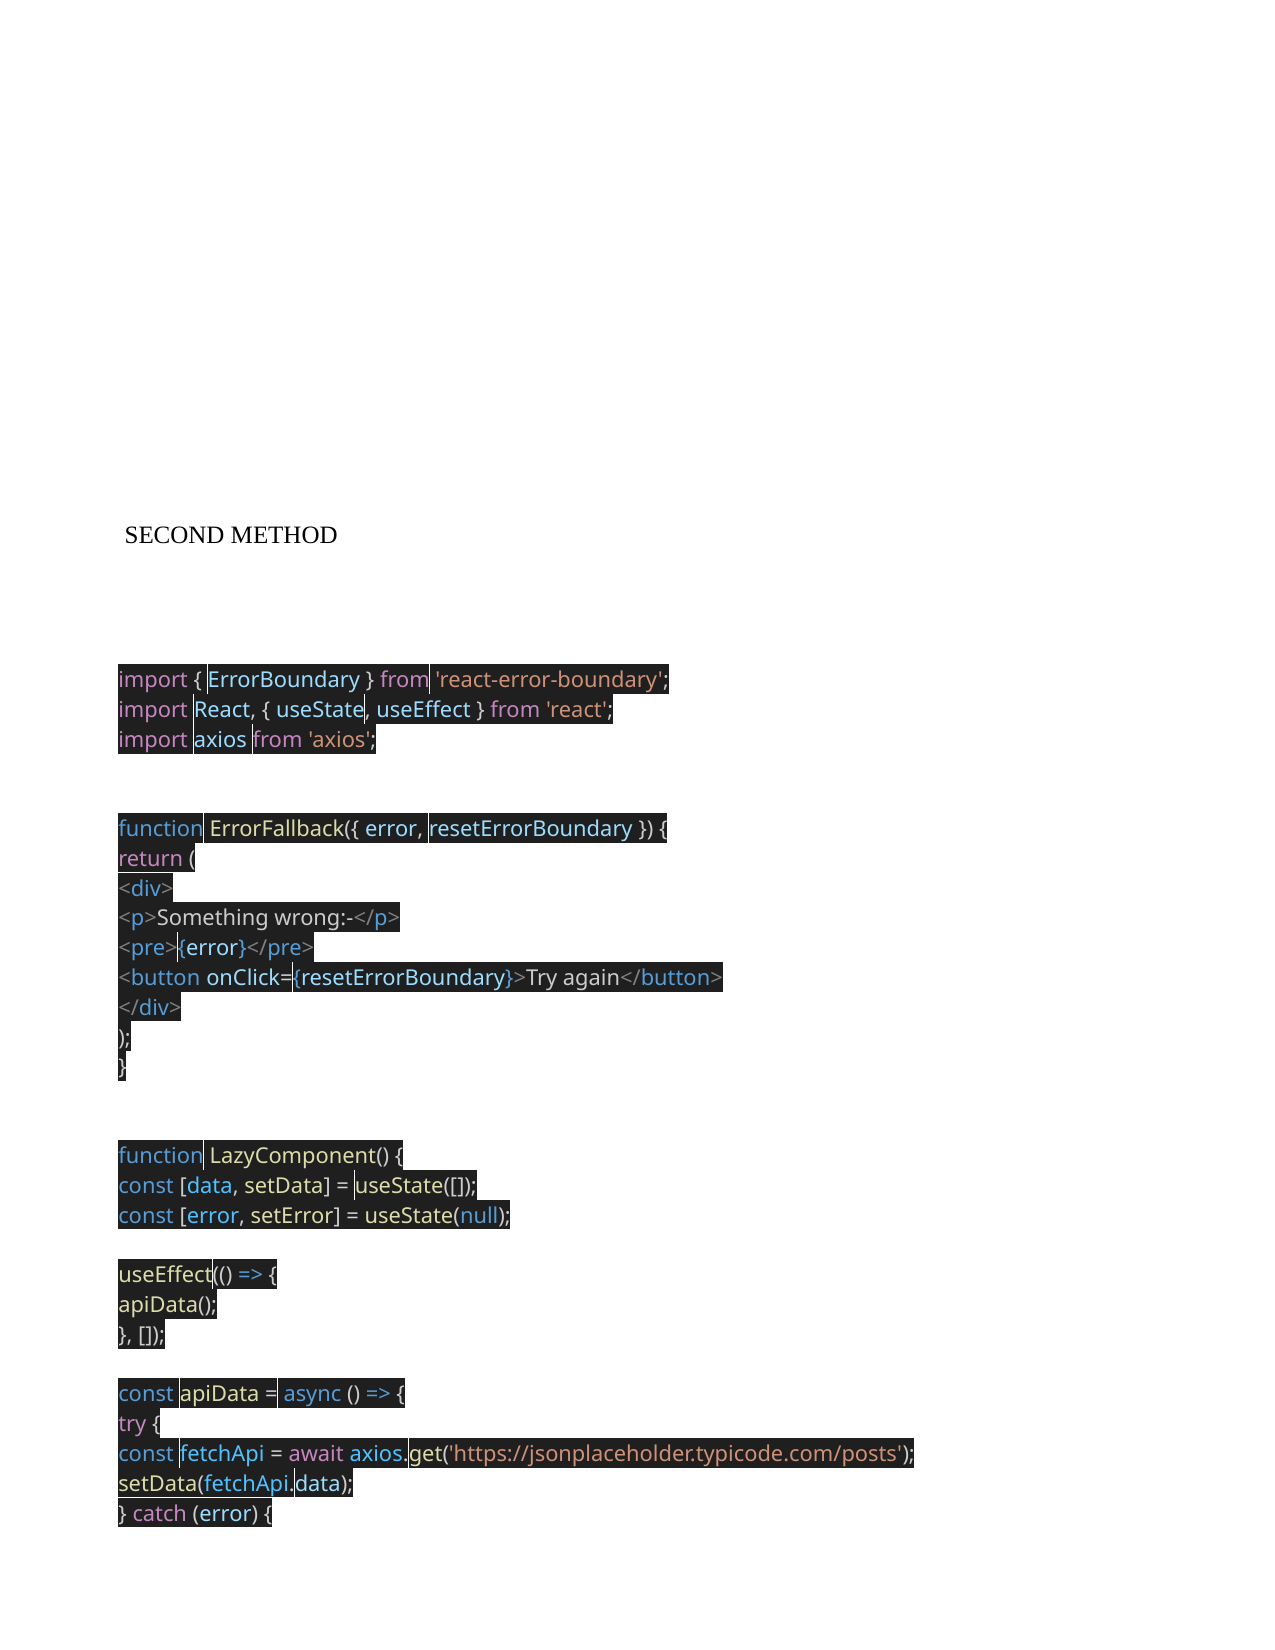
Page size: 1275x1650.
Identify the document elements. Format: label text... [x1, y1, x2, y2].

text }, []); [118, 1319, 1157, 1349]
text setData(fetchApi.data); [118, 1468, 1157, 1497]
text const apiData = async () => { [118, 1378, 1157, 1408]
text const [error, setError] = useState(null); [118, 1200, 1157, 1229]
text const [data, setData] = useState([]); [118, 1170, 1157, 1200]
text import { ErrorBoundary } from 'react-error-boundary'; [118, 664, 1157, 694]
text function ErrorFallback({ error, resetErrorBoundary }) { [118, 813, 1157, 843]
text <pre>{error}</pre> [118, 932, 1157, 962]
text <div> [118, 872, 1157, 902]
text const fetchApi = await axios.get('https://jsonplaceholder.typicode.com/posts'); [118, 1438, 1157, 1468]
text <p>Something wrong:-</p> [118, 902, 1157, 932]
text ); [118, 1021, 1157, 1051]
text return ( [118, 843, 1157, 872]
text import React, { useState, useEffect } from 'react'; [118, 694, 1157, 724]
text apiData(); [118, 1289, 1157, 1319]
text } [118, 1051, 1157, 1081]
text try { [118, 1408, 1157, 1438]
text useEffect(() => { [118, 1259, 1157, 1289]
text </div> [118, 992, 1157, 1021]
text function LazyComponent() { [118, 1140, 1157, 1170]
text SECOND METHOD [118, 521, 1157, 549]
text <button onClick={resetErrorBoundary}>Try again</button> [118, 962, 1157, 992]
text } catch (error) { [118, 1497, 1157, 1527]
text import axios from 'axios'; [118, 724, 1157, 754]
